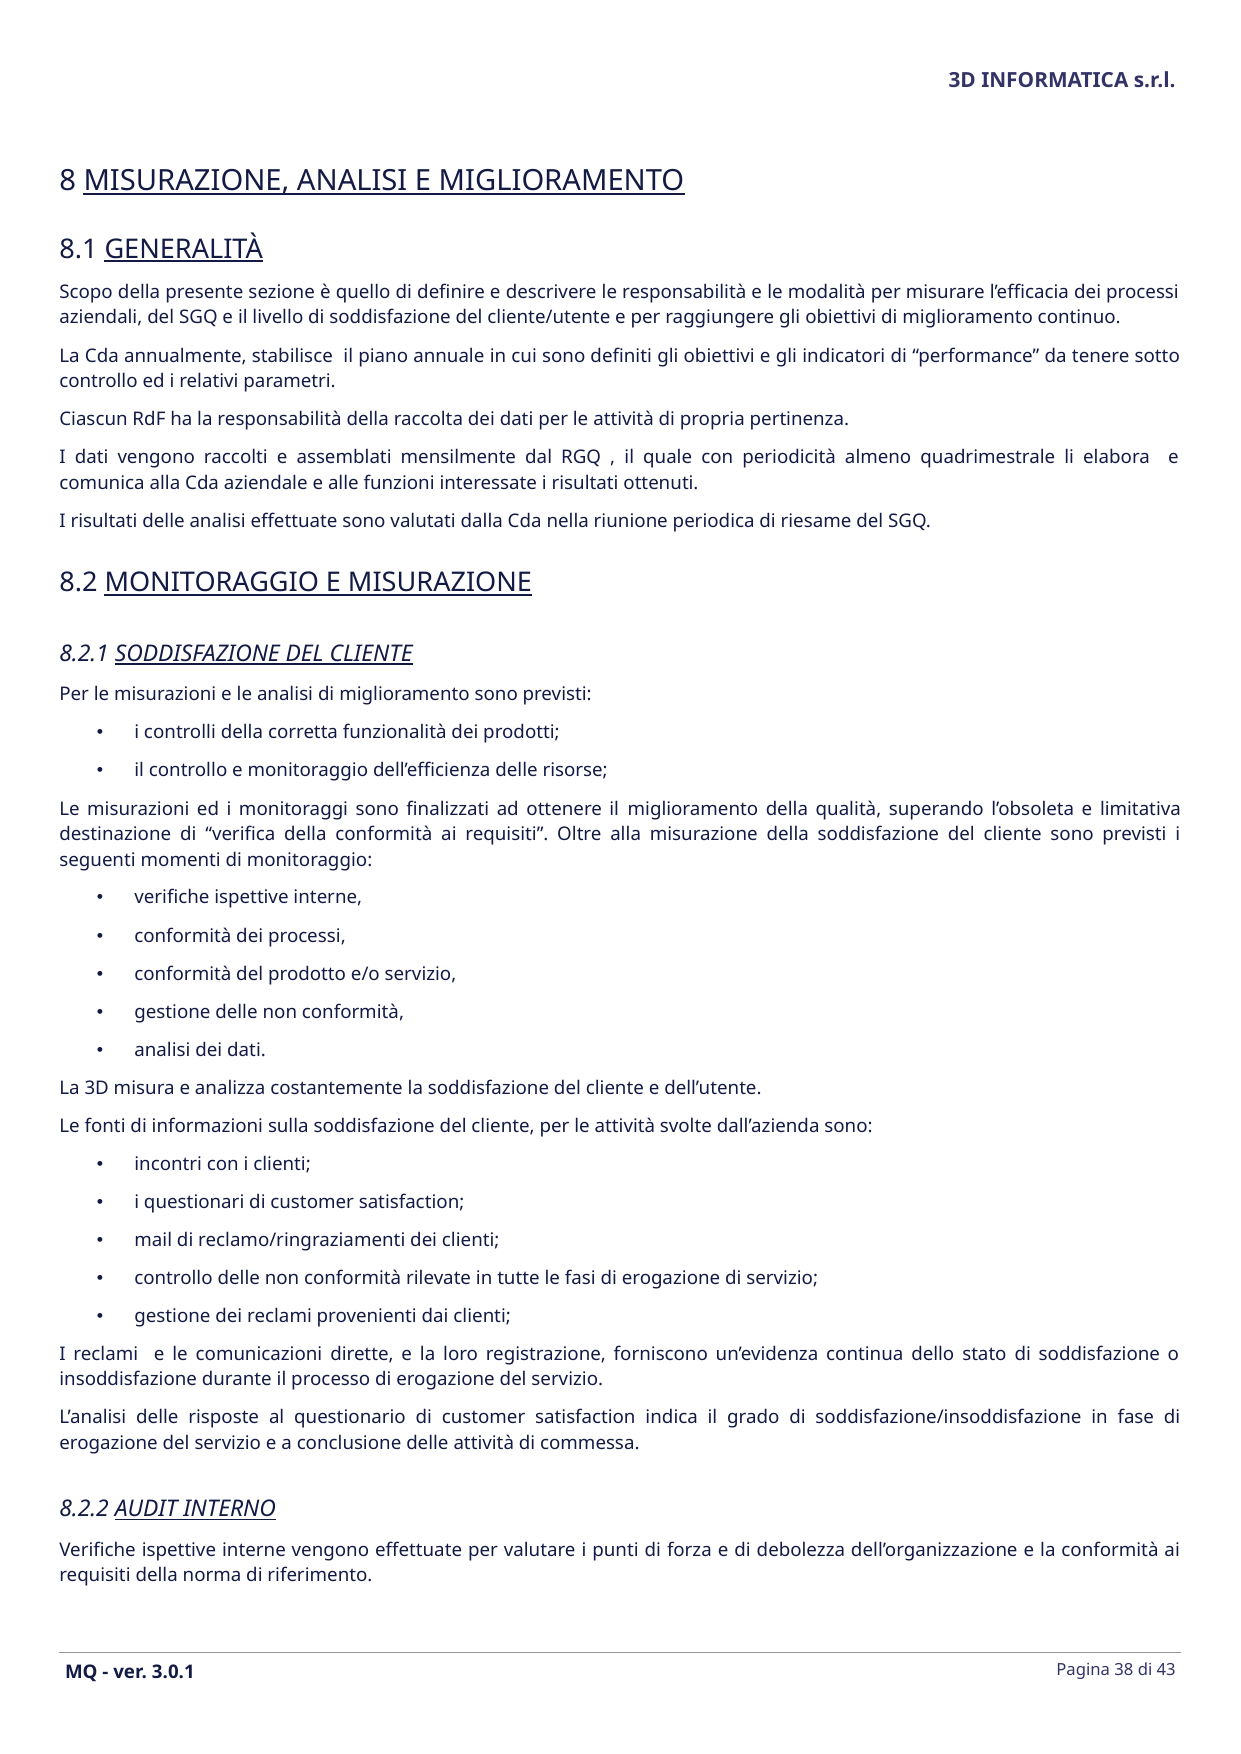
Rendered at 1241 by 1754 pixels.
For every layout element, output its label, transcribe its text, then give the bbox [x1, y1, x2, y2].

subtitle Audit interno [59, 1492, 1181, 1523]
list incontri con i clienti; [97, 1150, 1181, 1176]
subtitle Misurazione, analisi e miglioramento [59, 159, 1181, 199]
subtitle Monitoraggio e misurazione [59, 563, 1181, 599]
list analisi dei dati. [97, 1036, 1181, 1061]
text Le misurazioni ed i monitoraggi sono finalizzati ad ottenere il miglioramento della qualità, superando l’obsoleta e limitativa destinazione di “verifica della conformità ai requisiti”. Oltre alla misurazione della soddisfazione del cliente sono previsti i seguenti momenti di monitoraggio: [59, 795, 1181, 871]
text La 3D misura e analizza costantemente la soddisfazione del cliente e dell’utente. [59, 1074, 1181, 1099]
text Scopo della presente sezione è quello di definire e descrivere le responsabilità e le modalità per misurare l’efficacia dei processi aziendali, del SGQ e il livello di soddisfazione del cliente/utente e per raggiungere gli obiettivi di miglioramento continuo. [59, 278, 1181, 329]
subtitle Soddisfazione del cliente [59, 637, 1181, 668]
list i controlli della corretta funzionalità dei prodotti; [97, 719, 1181, 744]
text Per le misurazioni e le analisi di miglioramento sono previsti: [59, 681, 1181, 706]
text I risultati delle analisi effettuate sono valutati dalla Cda nella riunione periodica di riesame del SGQ. [59, 507, 1181, 532]
text I dati vengono raccolti e assemblati mensilmente dal RGQ , il quale con periodicità almeno quadrimestrale li elabora e comunica alla Cda aziendale e alle funzioni interessate i risultati ottenuti. [59, 443, 1181, 494]
list mail di reclamo/ringraziamenti dei clienti; [97, 1226, 1181, 1252]
text Ciascun RdF ha la responsabilità della raccolta dei dati per le attività di propria pertinenza. [59, 405, 1181, 431]
subtitle Generalità [59, 229, 1181, 266]
list conformità dei processi, [97, 922, 1181, 947]
list controllo delle non conformità rilevate in tutte le fasi di erogazione di servizio; [97, 1264, 1181, 1289]
text La Cda annualmente, stabilisce il piano annuale in cui sono definiti gli obiettivi e gli indicatori di “performance” da tenere sotto controllo ed i relativi parametri. [59, 342, 1181, 393]
list il controllo e monitoraggio dell’efficienza delle risorse; [97, 757, 1181, 782]
list gestione dei reclami provenienti dai clienti; [97, 1302, 1181, 1328]
list gestione delle non conformità, [97, 998, 1181, 1023]
text Le fonti di informazioni sulla soddisfazione del cliente, per le attività svolte dall’azienda sono: [59, 1112, 1181, 1137]
text L’analisi delle risposte al questionario di customer satisfaction indica il grado di soddisfazione/insoddisfazione in fase di erogazione del servizio e a conclusione delle attività di commessa. [59, 1404, 1181, 1455]
list i questionari di customer satisfaction; [97, 1188, 1181, 1213]
text I reclami e le comunicazioni dirette, e la loro registrazione, forniscono un’evidenza continua dello stato di soddisfazione o insoddisfazione durante il processo di erogazione del servizio. [59, 1340, 1181, 1391]
list conformità del prodotto e/o servizio, [97, 960, 1181, 985]
list verifiche ispettive interne, [97, 884, 1181, 909]
text Verifiche ispettive interne vengono effettuate per valutare i punti di forza e di debolezza dell’organizzazione e la conformità ai requisiti della norma di riferimento. [59, 1536, 1181, 1587]
